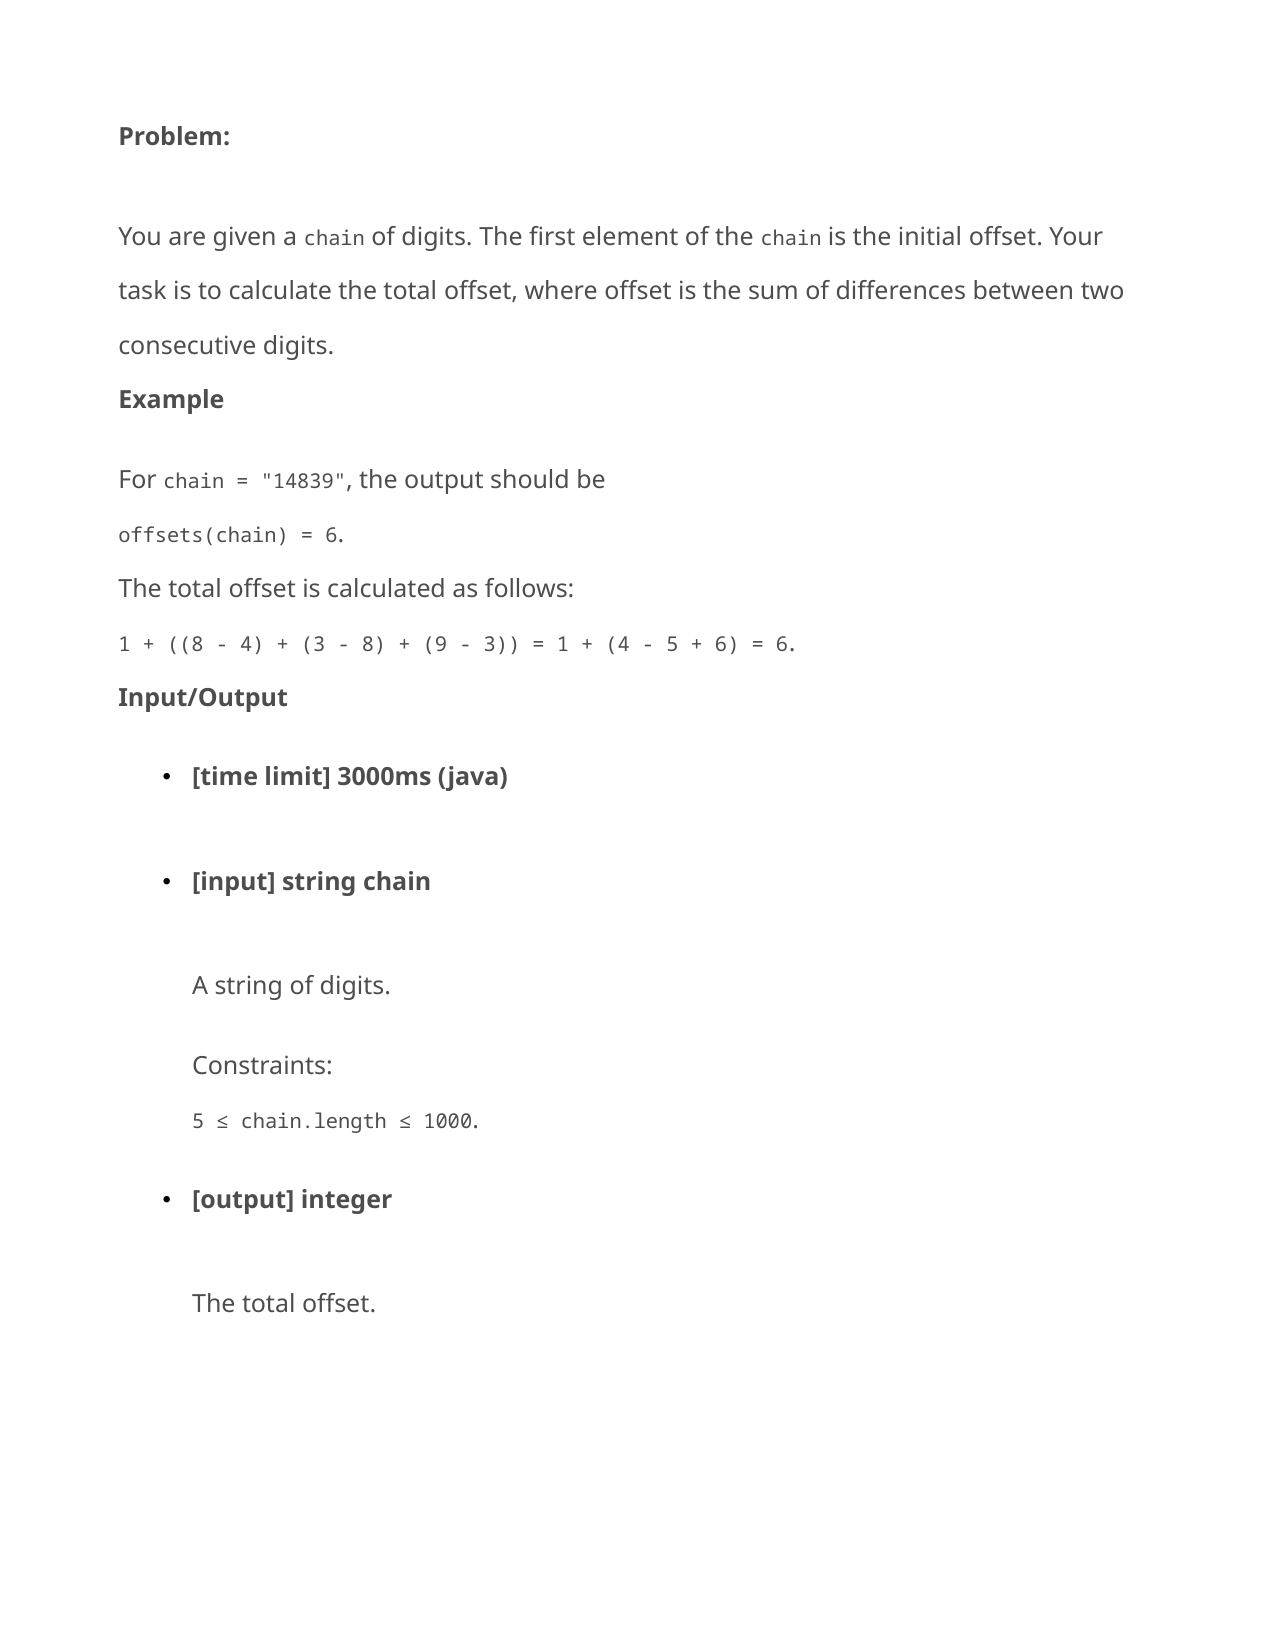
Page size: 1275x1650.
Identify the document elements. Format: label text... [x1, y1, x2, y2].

list The total offset. [162, 1286, 1157, 1320]
text Input/Output [118, 679, 1157, 713]
text Problem: [118, 118, 1157, 152]
list A string of digits. [162, 968, 1157, 1002]
list Constraints: 5 ≤ chain.length ≤ 1000. [162, 1047, 1157, 1136]
list [output] integer [162, 1181, 1157, 1215]
list [input] string chain [162, 863, 1157, 897]
text Example [118, 382, 1157, 416]
text The total offset is calculated as follows: 1 + ((8 - 4) + (3 - 8) + (9 - 3)) = 1 + (4 - 5 + 6) = 6. [118, 570, 1157, 659]
text For chain = "14839", the output should be offsets(chain) = 6. [118, 461, 1157, 550]
list [time limit] 3000ms (java) [162, 759, 1157, 793]
text You are given a chain of digits. The first element of the chain is the initial offset. Your task is to calculate the total offset, where offset is the sum of differences between two consecutive digits. [118, 218, 1157, 362]
